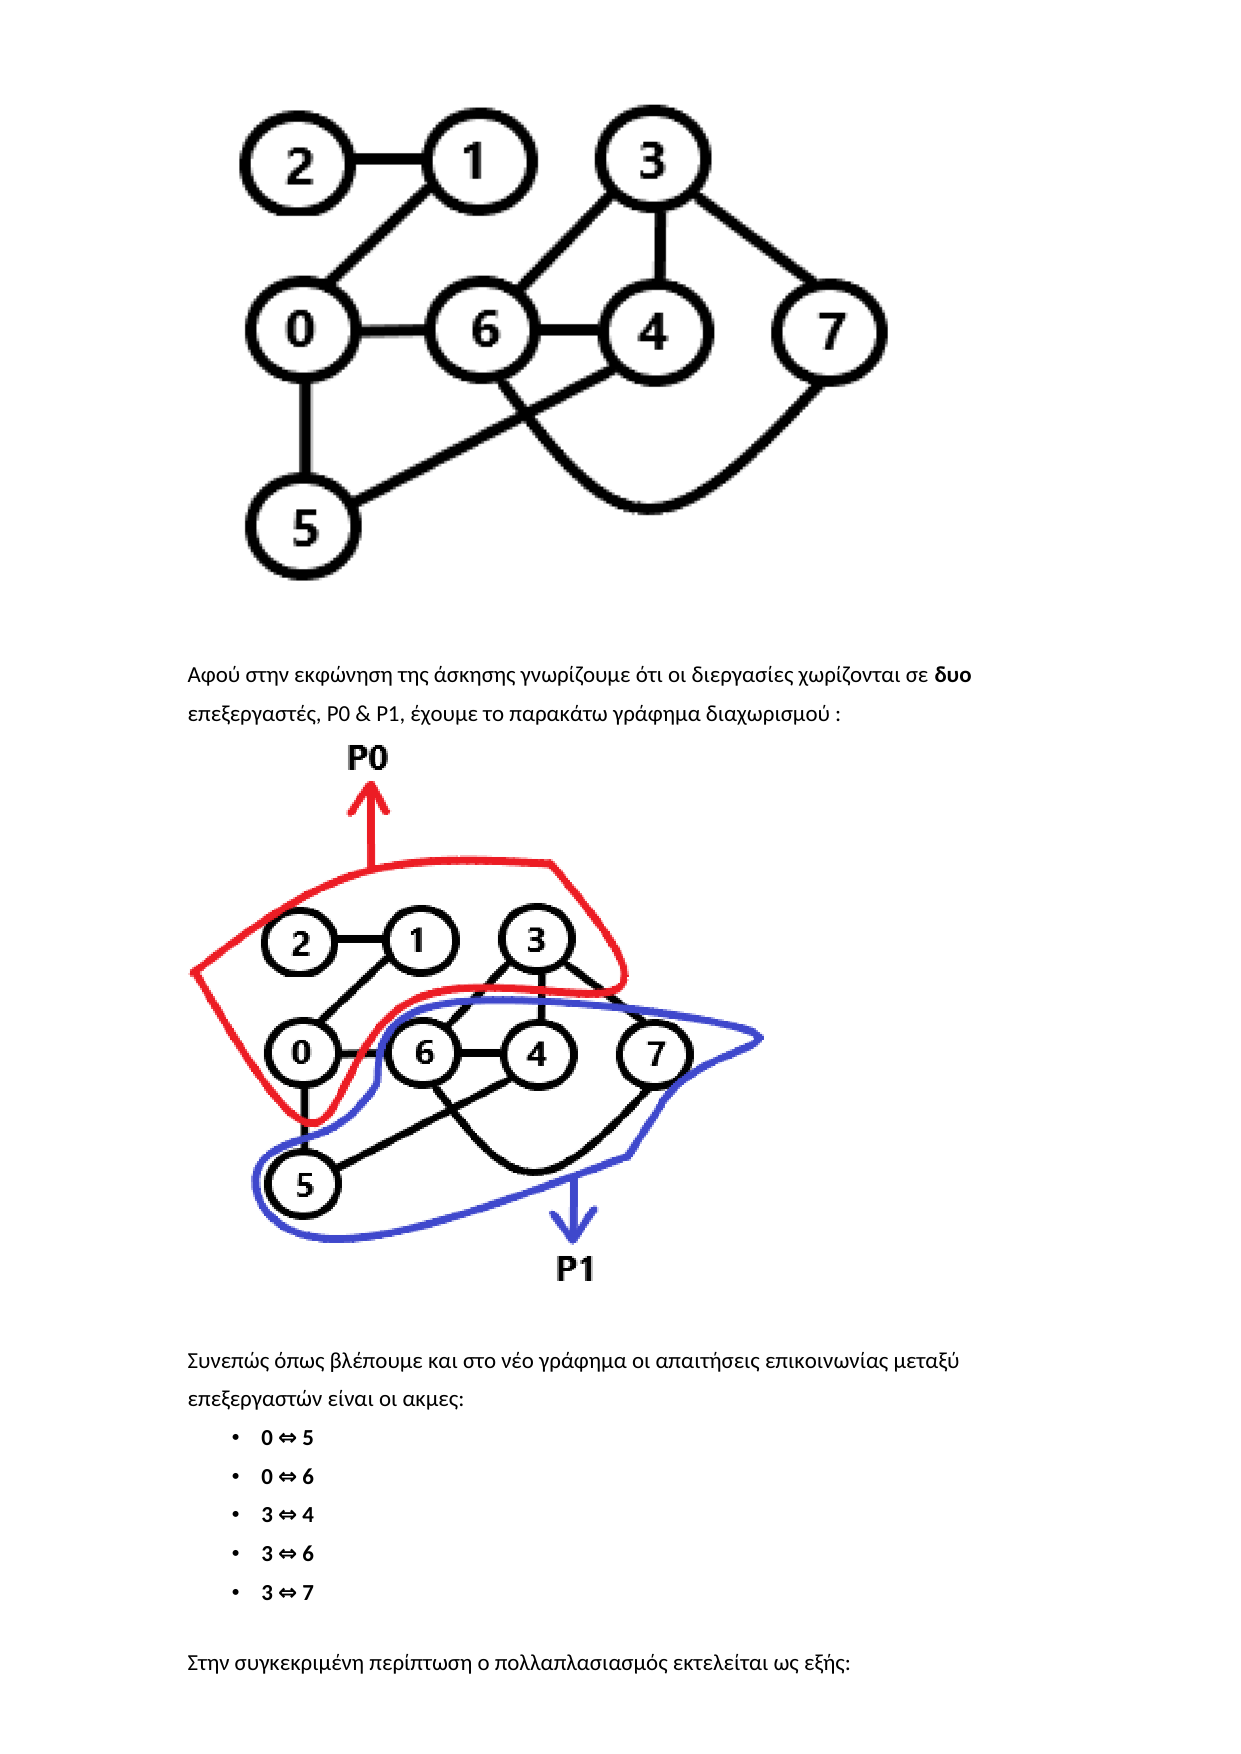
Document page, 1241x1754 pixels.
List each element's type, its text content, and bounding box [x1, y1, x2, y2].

text Αφού στην εκφώνηση της άσκησης γνωρίζουμε ότι οι διεργασίες χωρίζονται σε δυο επεξεργαστές, P0 & P1, έχουμε το παρακάτω γράφημα διαχωρισμού : [187, 660, 1053, 727]
list 3 ⇔ 4 [232, 1500, 1053, 1528]
list 0 ⇔ 5 [232, 1423, 1053, 1451]
list 3 ⇔ 7 [232, 1578, 1053, 1606]
list 0 ⇔ 6 [232, 1462, 1053, 1490]
picture [187, 737, 772, 1289]
list 3 ⇔ 6 [232, 1539, 1053, 1567]
text Στην συγκεκριμένη περίπτωση ο πολλαπλασιασμός εκτελείται ως εξής: [187, 1616, 1053, 1677]
picture [187, 96, 915, 605]
text Συνεπώς όπως βλέπουμε και στο νέο γράφημα οι απαιτήσεις επικοινωνίας μεταξύ επεξεργαστών είναι οι ακμες: [187, 1346, 1053, 1412]
